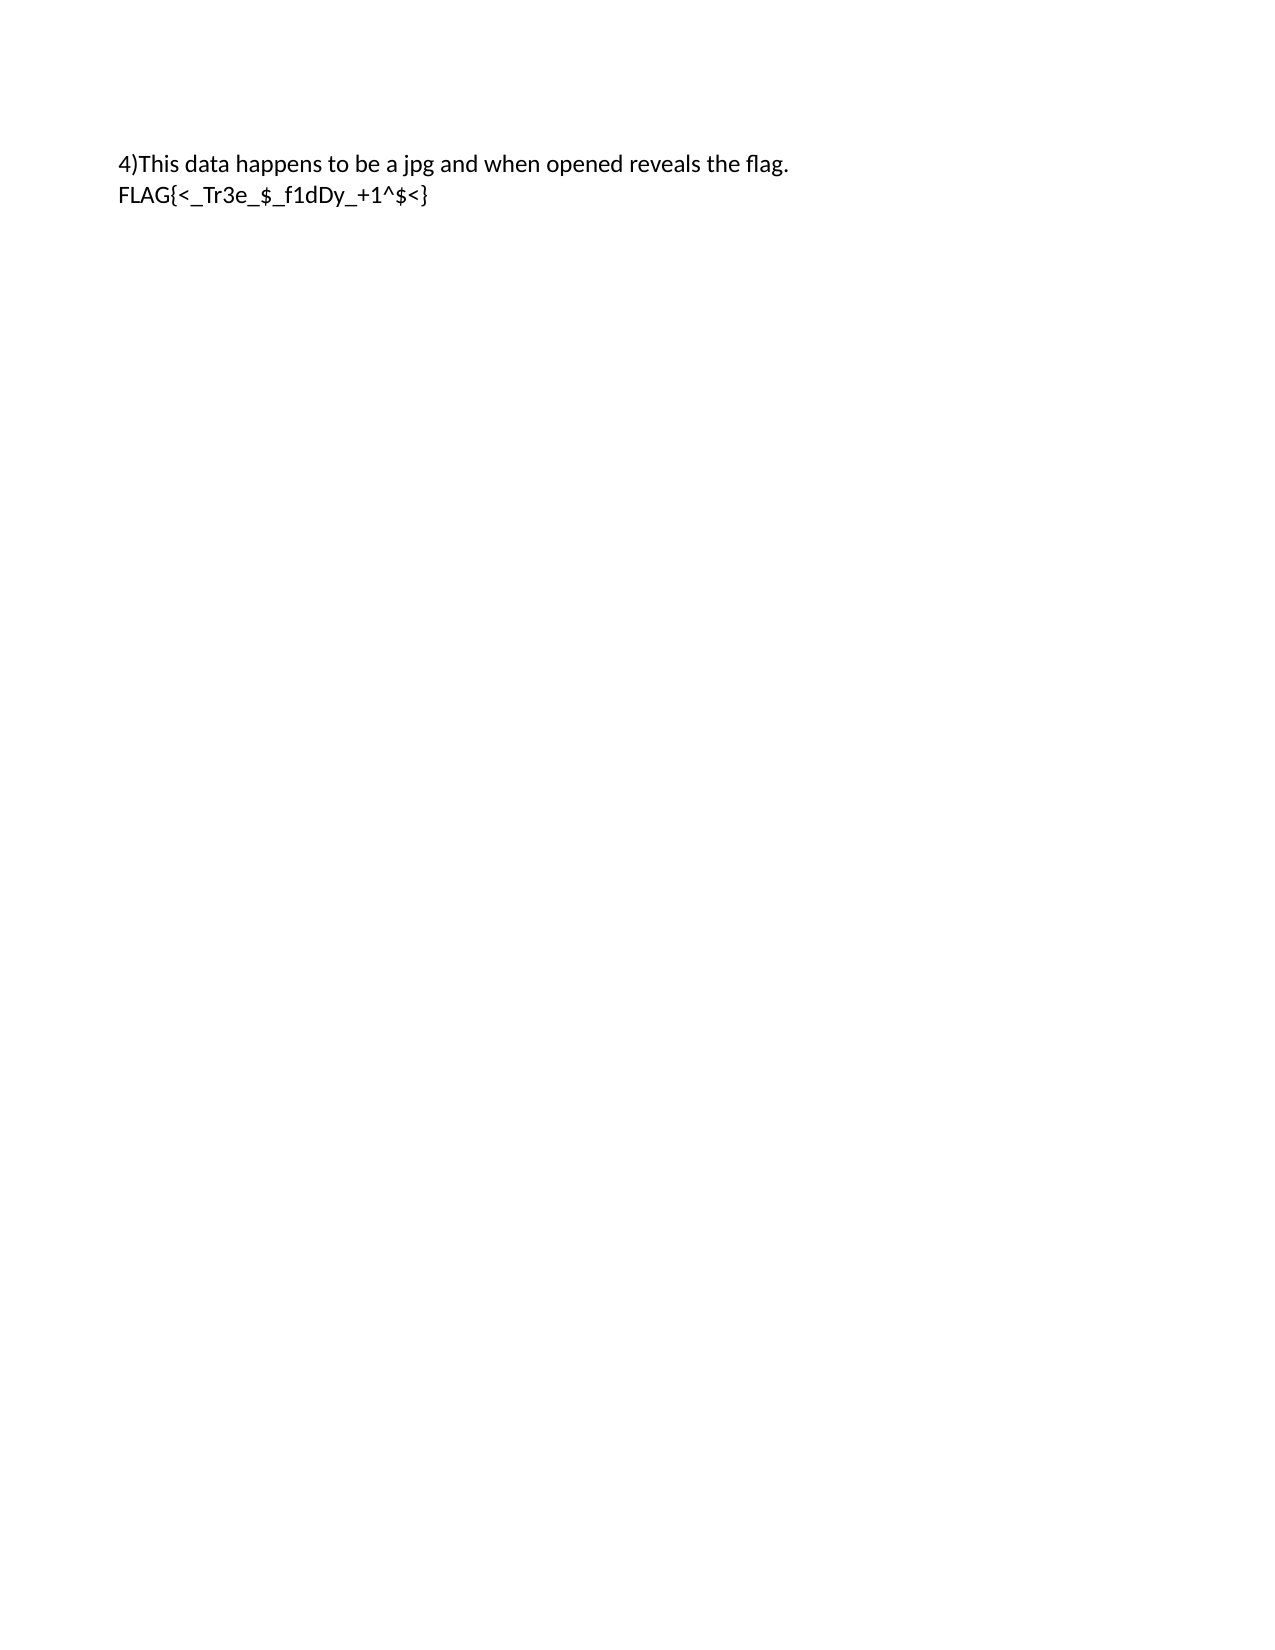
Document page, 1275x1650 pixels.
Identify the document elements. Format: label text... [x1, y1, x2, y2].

text FLAG{<_Tr3e_$_f1dDy_+1^$<} [118, 179, 1157, 210]
text 4)This data happens to be a jpg and when opened reveals the flag. [118, 149, 1157, 179]
